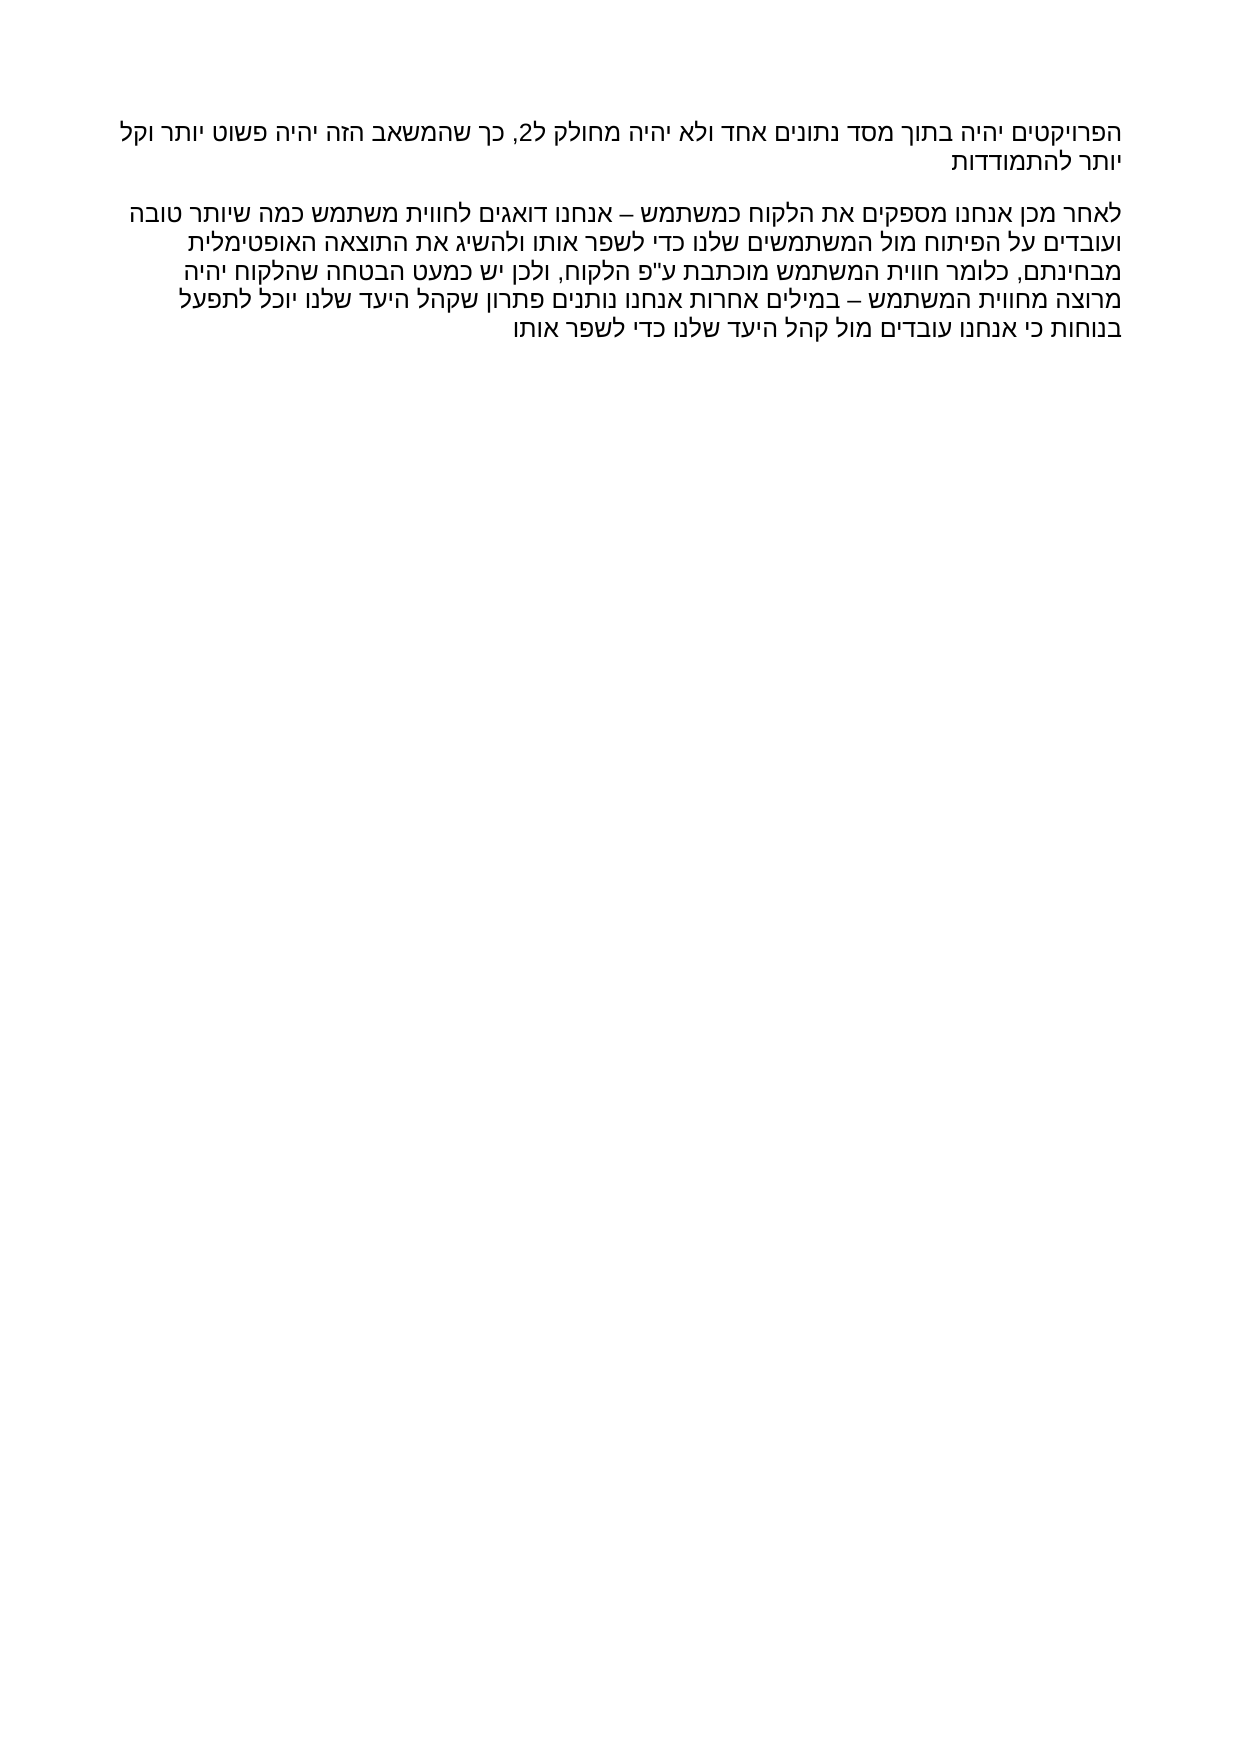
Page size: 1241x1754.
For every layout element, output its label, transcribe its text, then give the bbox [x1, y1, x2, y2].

text לאחר מכן אנחנו מספקים את הלקוח כמשתמש – אנחנו דואגים לחווית משתמש כמה שיותר טובה ועובדים על הפיתוח מול המשתמשים שלנו כדי לשפר אותו ולהשיג את התוצאה האופטימלית מבחינתם, כלומר חווית המשתמש מוכתבת ע"פ הלקוח, ולכן יש כמעט הבטחה שהלקוח יהיה מרוצה מחווית המשתמש – במילים אחרות אנחנו נותנים פתרון שקהל היעד שלנו יוכל לתפעל בנוחות כי אנחנו עובדים מול קהל היעד שלנו כדי לשפר אותו [118, 199, 1122, 343]
text הפרויקטים יהיה בתוך מסד נתונים אחד ולא יהיה מחולק ל2, כך שהמשאב הזה יהיה פשוט יותר וקל יותר להתמודדות [118, 118, 1122, 176]
